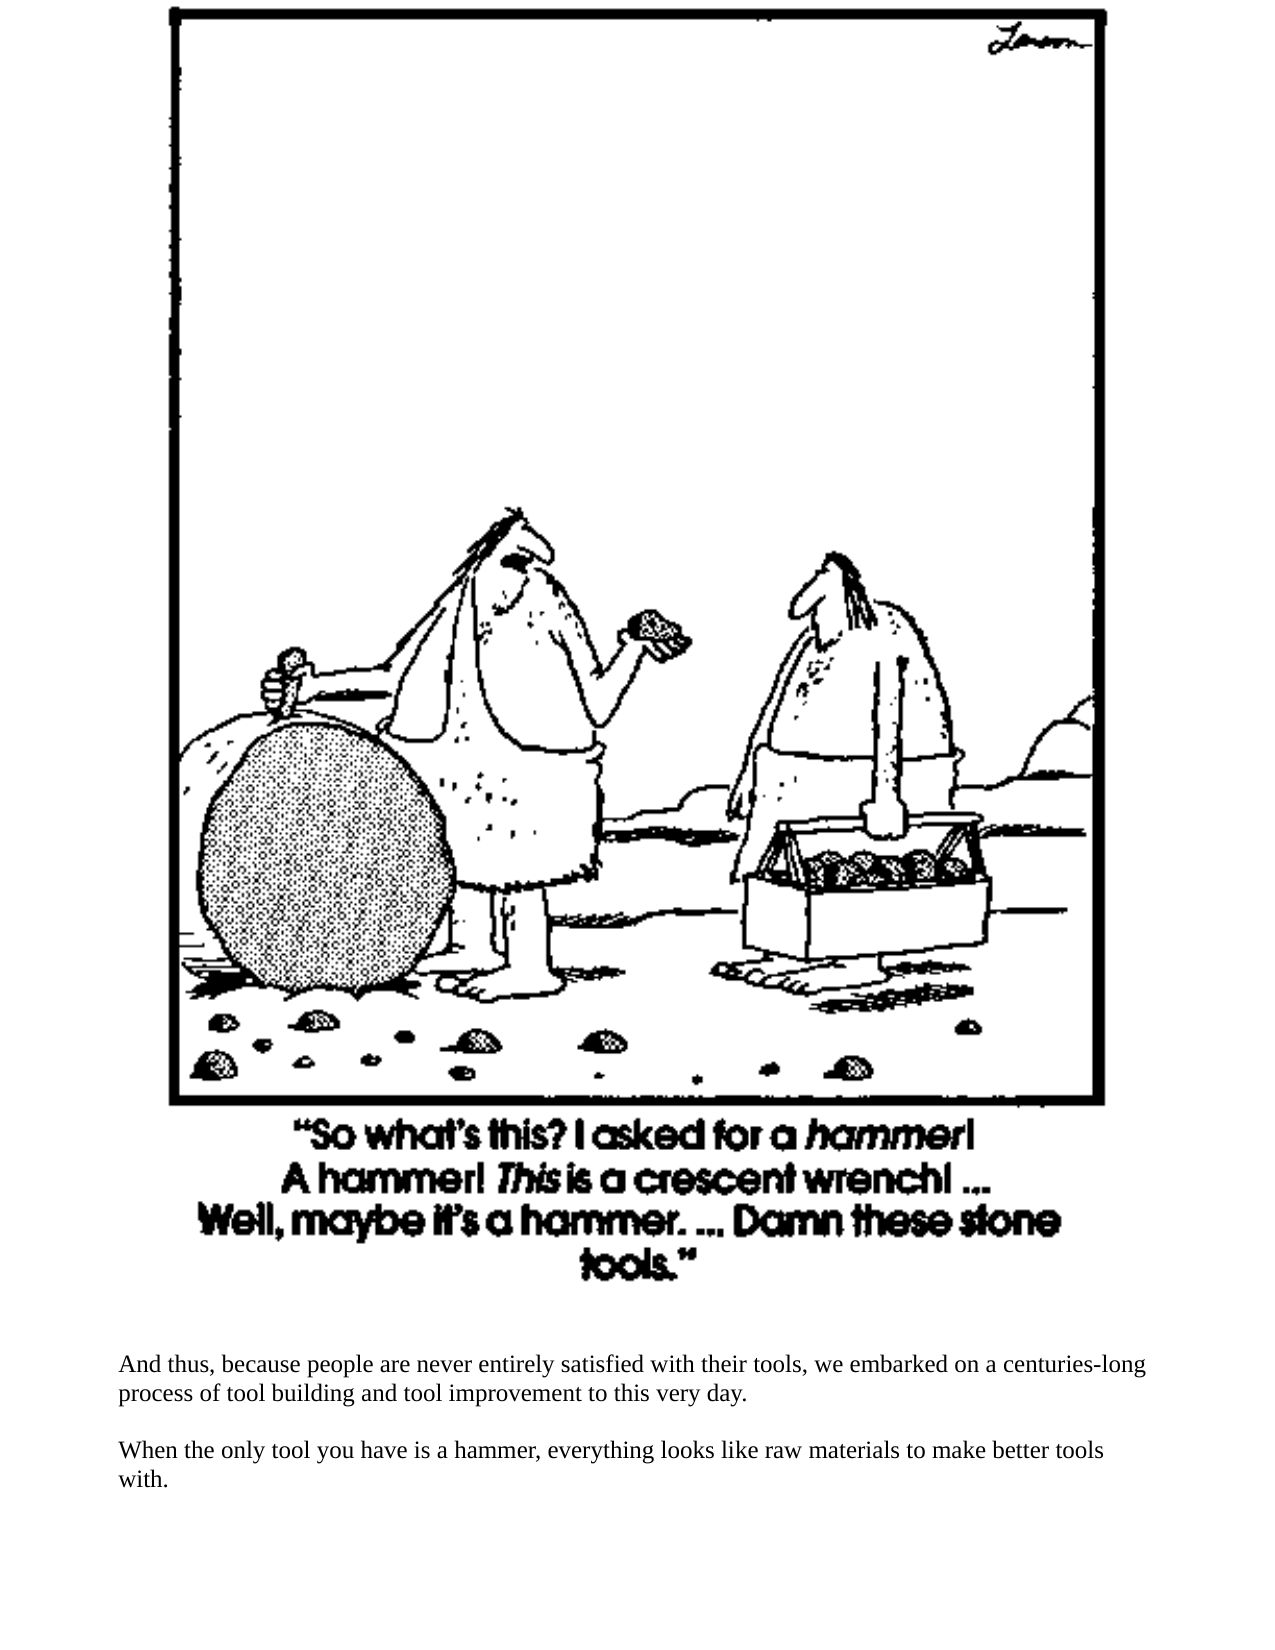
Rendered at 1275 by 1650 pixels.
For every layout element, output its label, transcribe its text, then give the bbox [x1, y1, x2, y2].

picture [157, 0, 1118, 1321]
text And thus, because people are never entirely satisfied with their tools, we embarked on a centuries-long process of tool building and tool improvement to this very day. [118, 1349, 1157, 1407]
text When the only tool you have is a hammer, everything looks like raw materials to make better tools with. [118, 1436, 1157, 1493]
